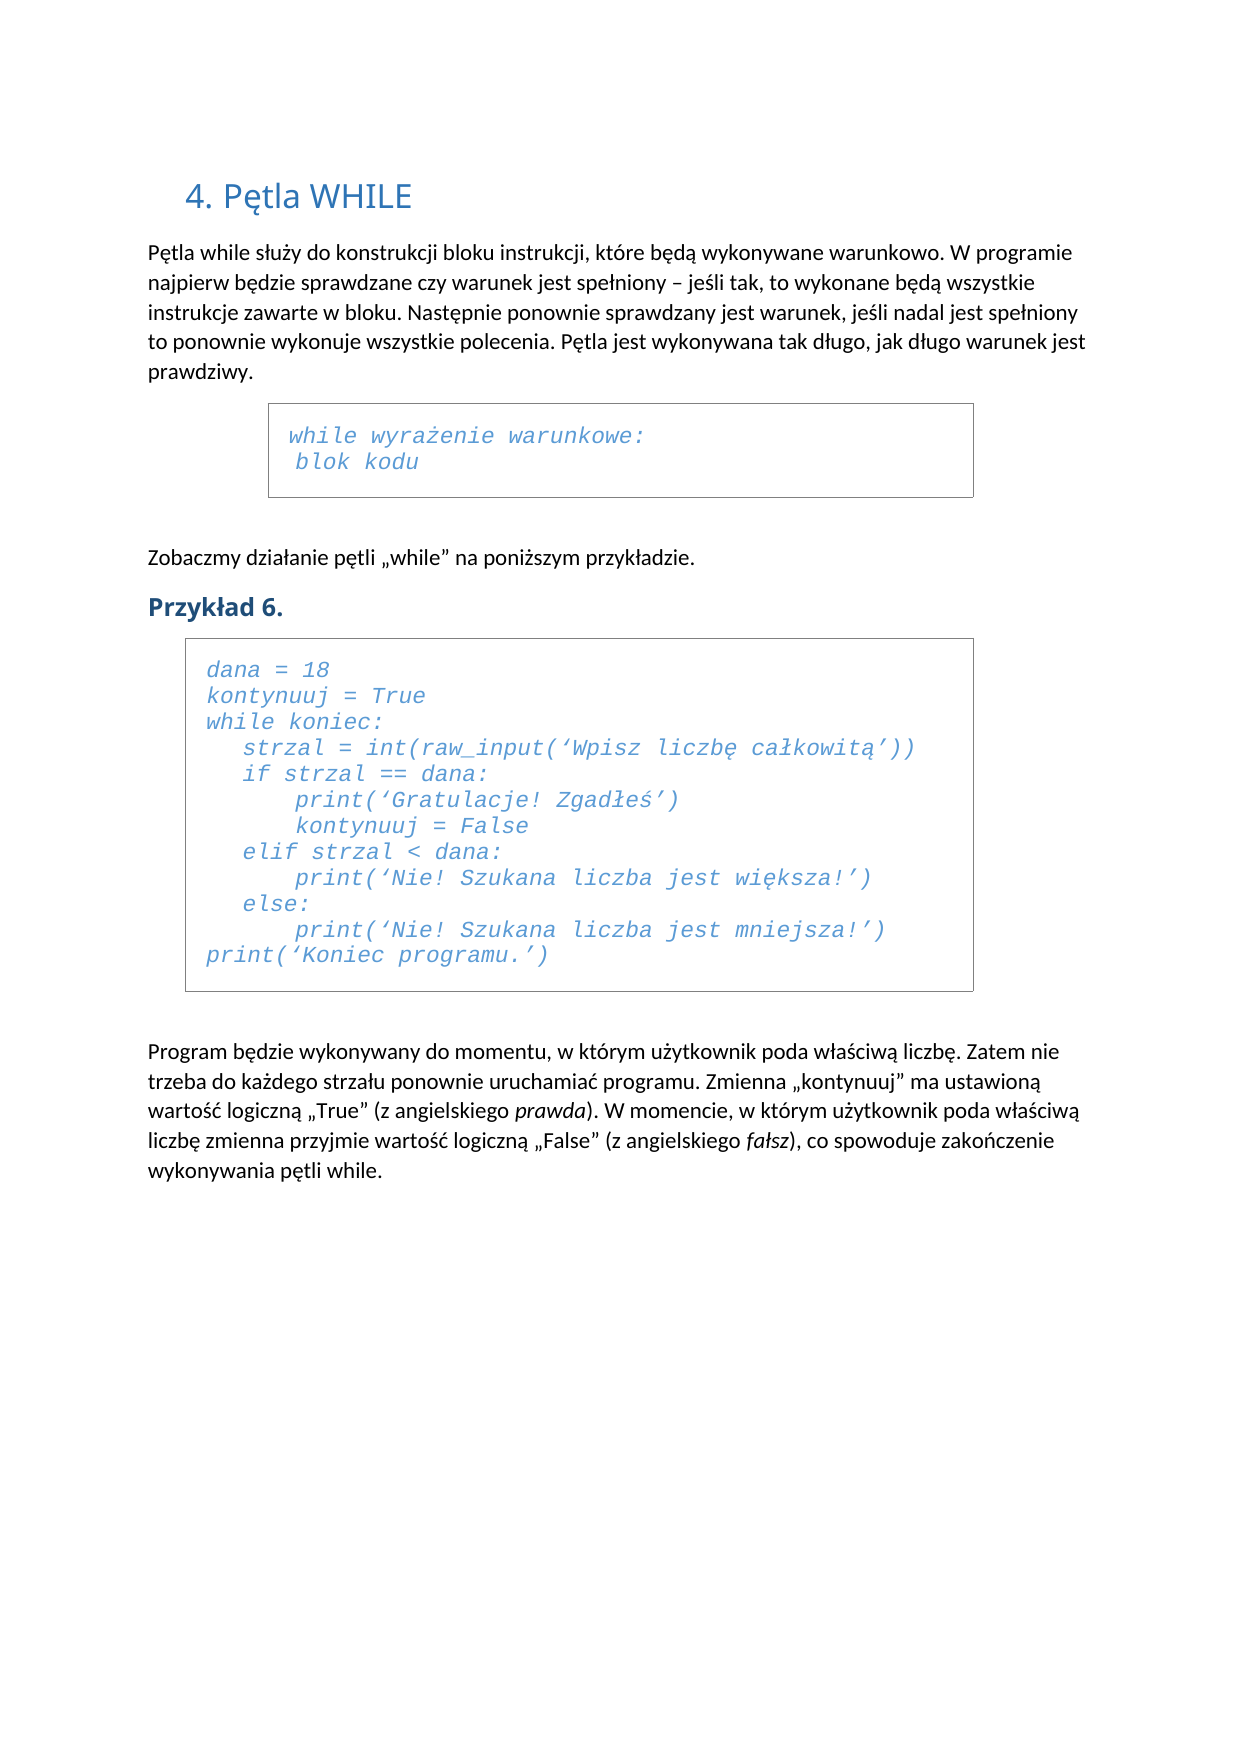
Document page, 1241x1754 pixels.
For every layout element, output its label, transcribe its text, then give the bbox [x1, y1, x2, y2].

text if strzal == dana: [186, 741, 973, 767]
text Zobaczmy działanie pętli „while” na poniższym przykładzie. [148, 543, 1093, 571]
text else: [186, 871, 973, 897]
subtitle Pętla WHILE [185, 172, 1093, 218]
text while koniec: [186, 689, 973, 715]
text while wyrażenie warunkowe: [269, 404, 973, 429]
text Pętla while służy do konstrukcji bloku instrukcji, które będą wykonywane warunkowo. W programie najpierw będzie sprawdzane czy warunek jest spełniony – jeśli tak, to wykonane będą wszystkie instrukcje zawarte w bloku. Następnie ponownie sprawdzany jest warunek, jeśli nadal jest spełniony to ponownie wykonuje wszystkie polecenia. Pętla jest wykonywana tak długo, jak długo warunek jest prawdziwy. [148, 238, 1093, 385]
text print(‘Koniec programu.’) [186, 923, 973, 991]
text kontynuuj = False [186, 793, 973, 819]
text strzal = int(raw_input(‘Wpisz liczbę całkowitą’)) [186, 715, 973, 741]
text print(‘Nie! Szukana liczba jest większa!’) [186, 845, 973, 871]
text Program będzie wykonywany do momentu, w którym użytkownik poda właściwą liczbę. Zatem nie trzeba do każdego strzału ponownie uruchamiać programu. Zmienna „kontynuuj” ma ustawioną wartość logiczną „True” (z angielskiego prawda). W momencie, w którym użytkownik poda właściwą liczbę zmienna przyjmie wartość logiczną „False” (z angielskiego fałsz), co spowoduje zakończenie wykonywania pętli while. [148, 1037, 1093, 1184]
text print(‘Nie! Szukana liczba jest mniejsza!’) [186, 897, 973, 923]
text print(‘Gratulacje! Zgadłeś’) [186, 767, 973, 793]
text elif strzal < dana: [186, 819, 973, 845]
subtitle Przykład 6. [148, 590, 1093, 624]
text kontynuuj = True [186, 663, 973, 689]
text dana = 18 [186, 639, 973, 663]
text blok kodu [269, 429, 973, 497]
